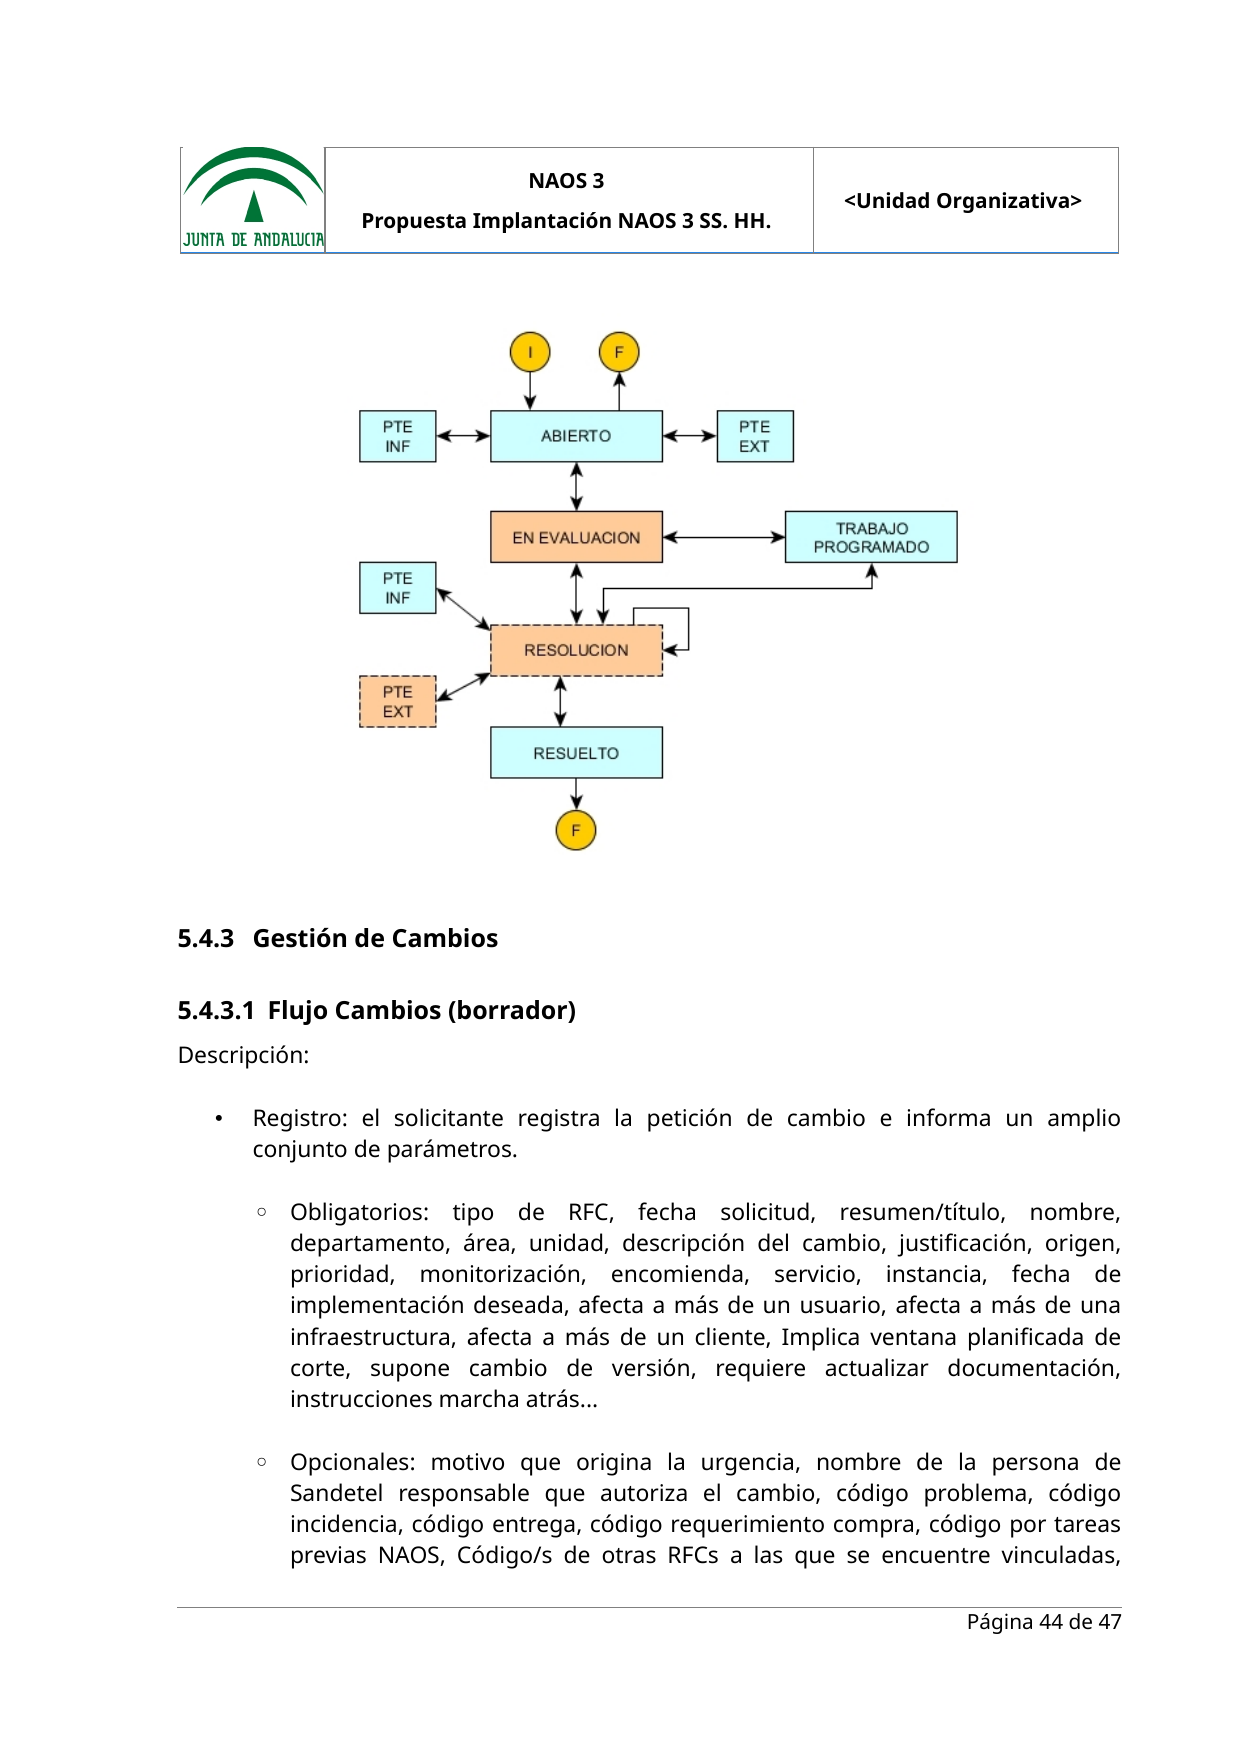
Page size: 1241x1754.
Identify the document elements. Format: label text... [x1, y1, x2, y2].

picture [324, 311, 975, 865]
list Obligatorios: tipo de RFC, fecha solicitud, resumen/título, nombre, departamento, área, unidad, descripción del cambio, justificación, origen, prioridad, monitorización, encomienda, servicio, instancia, fecha de implementación deseada, afecta a más de un usuario, afecta a más de una infraestructura, afecta a más de un cliente, Implica ventana planificada de corte, supone cambio de versión, requiere actualizar documentación, instrucciones marcha atrás... [252, 1195, 1122, 1414]
subtitle Flujo Cambios (borrador) [177, 993, 1122, 1027]
text Descripción: [177, 1039, 1122, 1070]
subtitle Gestión de Cambios [177, 921, 1122, 955]
list Registro: el solicitante registra la petición de cambio e informa un amplio conjunto de parámetros. [215, 1102, 1122, 1164]
list Opcionales: motivo que origina la urgencia, nombre de la persona de Sandetel responsable que autoriza el cambio, código problema, código incidencia, código entrega, código requerimiento compra, código por tareas previas NAOS, Código/s de otras RFCs a las que se encuentre vinculadas, [252, 1445, 1122, 1570]
picture [183, 147, 324, 246]
